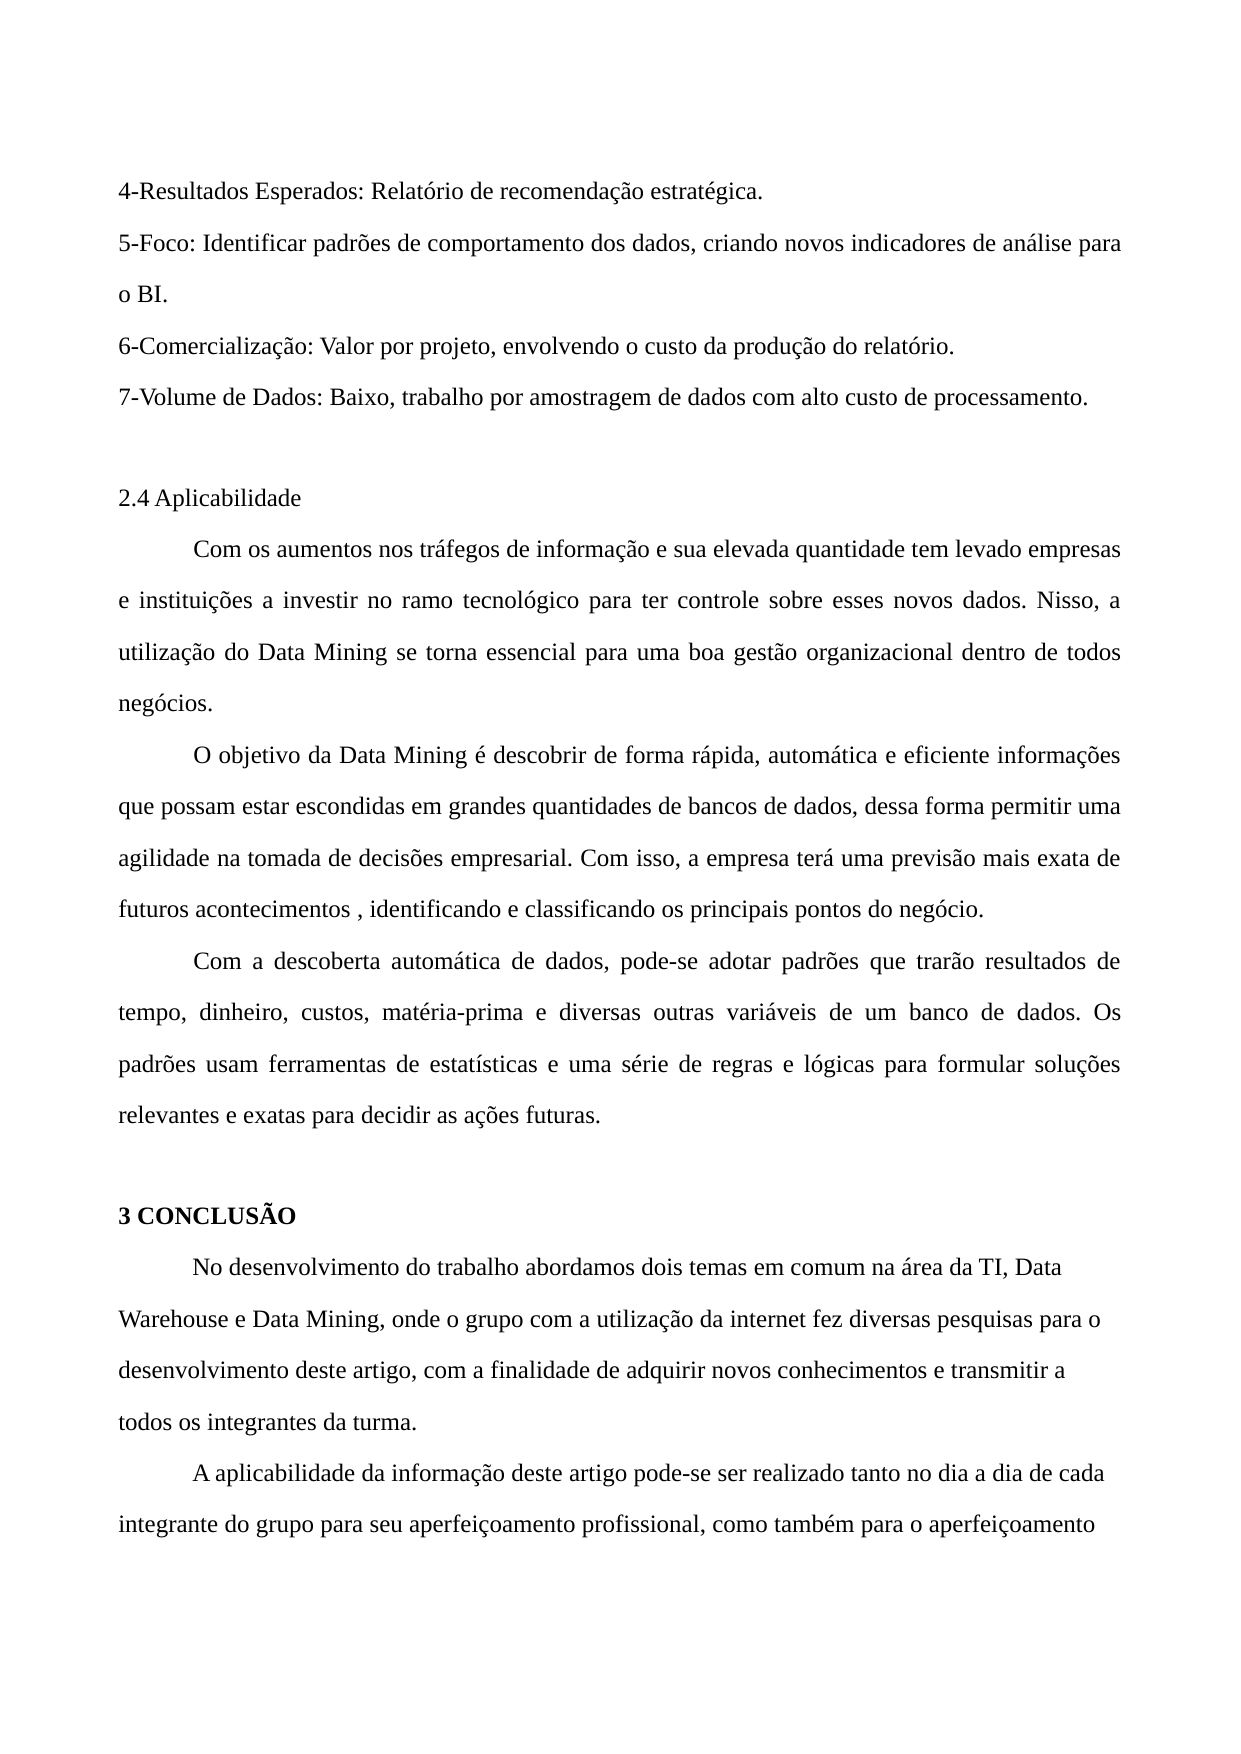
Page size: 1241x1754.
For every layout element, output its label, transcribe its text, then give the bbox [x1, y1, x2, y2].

text Com a descoberta automática de dados, pode-se adotar padrões que trarão resultados de tempo, dinheiro, custos, matéria-prima e diversas outras variáveis de um banco de dados. Os padrões usam ferramentas de estatísticas e uma série de regras e lógicas para formular soluções relevantes e exatas para decidir as ações futuras. [118, 946, 1122, 1129]
text O objetivo da Data Mining é descobrir de forma rápida, automática e eficiente informações que possam estar escondidas em grandes quantidades de bancos de dados, dessa forma permitir uma agilidade na tomada de decisões empresarial. Com isso, a empresa terá uma previsão mais exata de futuros acontecimentos , identificando e classificando os principais pontos do negócio. [118, 740, 1122, 923]
text No desenvolvimento do trabalho abordamos dois temas em comum na área da TI, Data Warehouse e Data Mining, onde o grupo com a utilização da internet fez diversas pesquisas para o desenvolvimento deste artigo, com a finalidade de adquirir novos conhecimentos e transmitir a todos os integrantes da turma. [118, 1252, 1122, 1435]
text 7-Volume de Dados: Baixo, trabalho por amostragem de dados com alto custo de processamento. [118, 382, 1122, 411]
text 2.4 Aplicabilidade [118, 483, 1122, 511]
text 3 CONCLUSÃO [118, 1201, 1122, 1229]
text 4-Resultados Esperados: Relatório de recomendação estratégica. [118, 176, 1122, 205]
text 6-Comercialização: Valor por projeto, envolvendo o custo da produção do relatório. [118, 331, 1122, 359]
text A aplicabilidade da informação deste artigo pode-se ser realizado tanto no dia a dia de cada integrante do grupo para seu aperfeiçoamento profissional, como também para o aperfeiçoamento [118, 1458, 1122, 1538]
text Com os aumentos nos tráfegos de informação e sua elevada quantidade tem levado empresas e instituições a investir no ramo tecnológico para ter controle sobre esses novos dados. Nisso, a utilização do Data Mining se torna essencial para uma boa gestão organizacional dentro de todos negócios. [118, 534, 1122, 717]
text 5-Foco: Identificar padrões de comportamento dos dados, criando novos indicadores de análise para o BI. [118, 228, 1122, 308]
